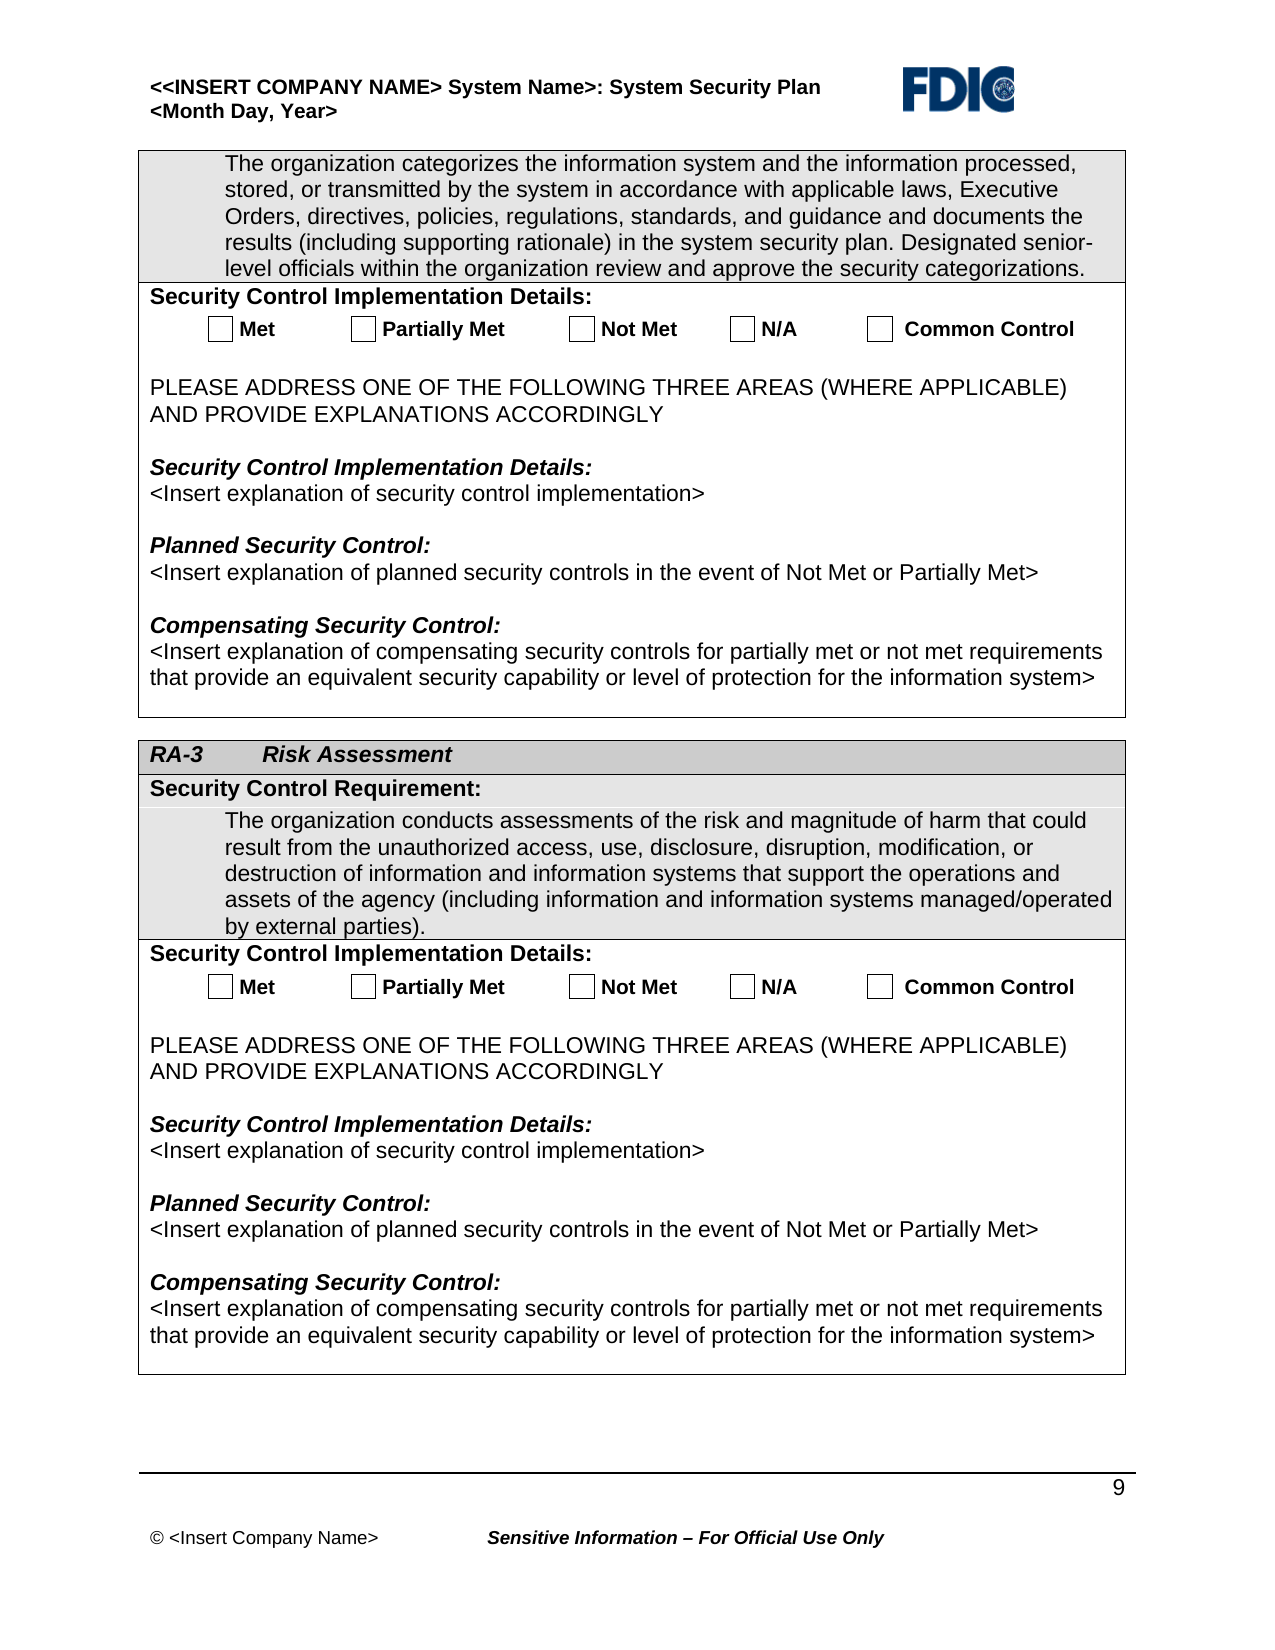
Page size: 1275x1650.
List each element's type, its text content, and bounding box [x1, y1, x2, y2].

table_cell The organization conducts assessments of the risk and magnitude of harm that could result from the unauthorized access, use, disclosure, disruption, modification, or destruction of information and information systems that support the operations and assets of the agency (including information and information systems managed/operated by external parties). [139, 808, 1125, 939]
picture [899, 60, 1021, 120]
table_cell Security Control Requirement: [139, 775, 1125, 807]
table_cell Security Control Implementation Details: Met Partially Met Not Met N/A Common Control [139, 283, 1125, 348]
table_cell The organization categorizes the information system and the information processed, stored, or transmitted by the system in accordance with applicable laws, Executive Orders, directives, policies, regulations, standards, and guidance and documents the results (including supporting rationale) in the system security plan. Designated senior-level officials within the organization review and approve the security categorizations. [139, 151, 1125, 282]
table_cell Security Control Implementation Details: Met Partially Met Not Met N/A Common Control [139, 940, 1125, 1005]
table_cell RA-3 Risk Assessment [139, 741, 1125, 774]
table_cell [138, 718, 1126, 740]
table_cell PLEASE ADDRESS ONE OF THE FOLLOWING THREE AREAS (WHERE APPLICABLE) AND PROVIDE EXPLANATIONS ACCORDINGLY Security Control Implementation Details: <Insert explanation of security control implementation> Planned Security Control: <Insert explanation of planned security controls in the event of Not Met or Partially Met> Compensating Security Control: <Insert explanation of compensating security controls for partially met or not met requirements that provide an equivalent security capability or level of protection for the information system> [139, 1005, 1125, 1374]
table_cell PLEASE ADDRESS ONE OF THE FOLLOWING THREE AREAS (WHERE APPLICABLE) AND PROVIDE EXPLANATIONS ACCORDINGLY Security Control Implementation Details: <Insert explanation of security control implementation> Planned Security Control: <Insert explanation of planned security controls in the event of Not Met or Partially Met> Compensating Security Control: <Insert explanation of compensating security controls for partially met or not met requirements that provide an equivalent security capability or level of protection for the information system> [139, 348, 1125, 717]
